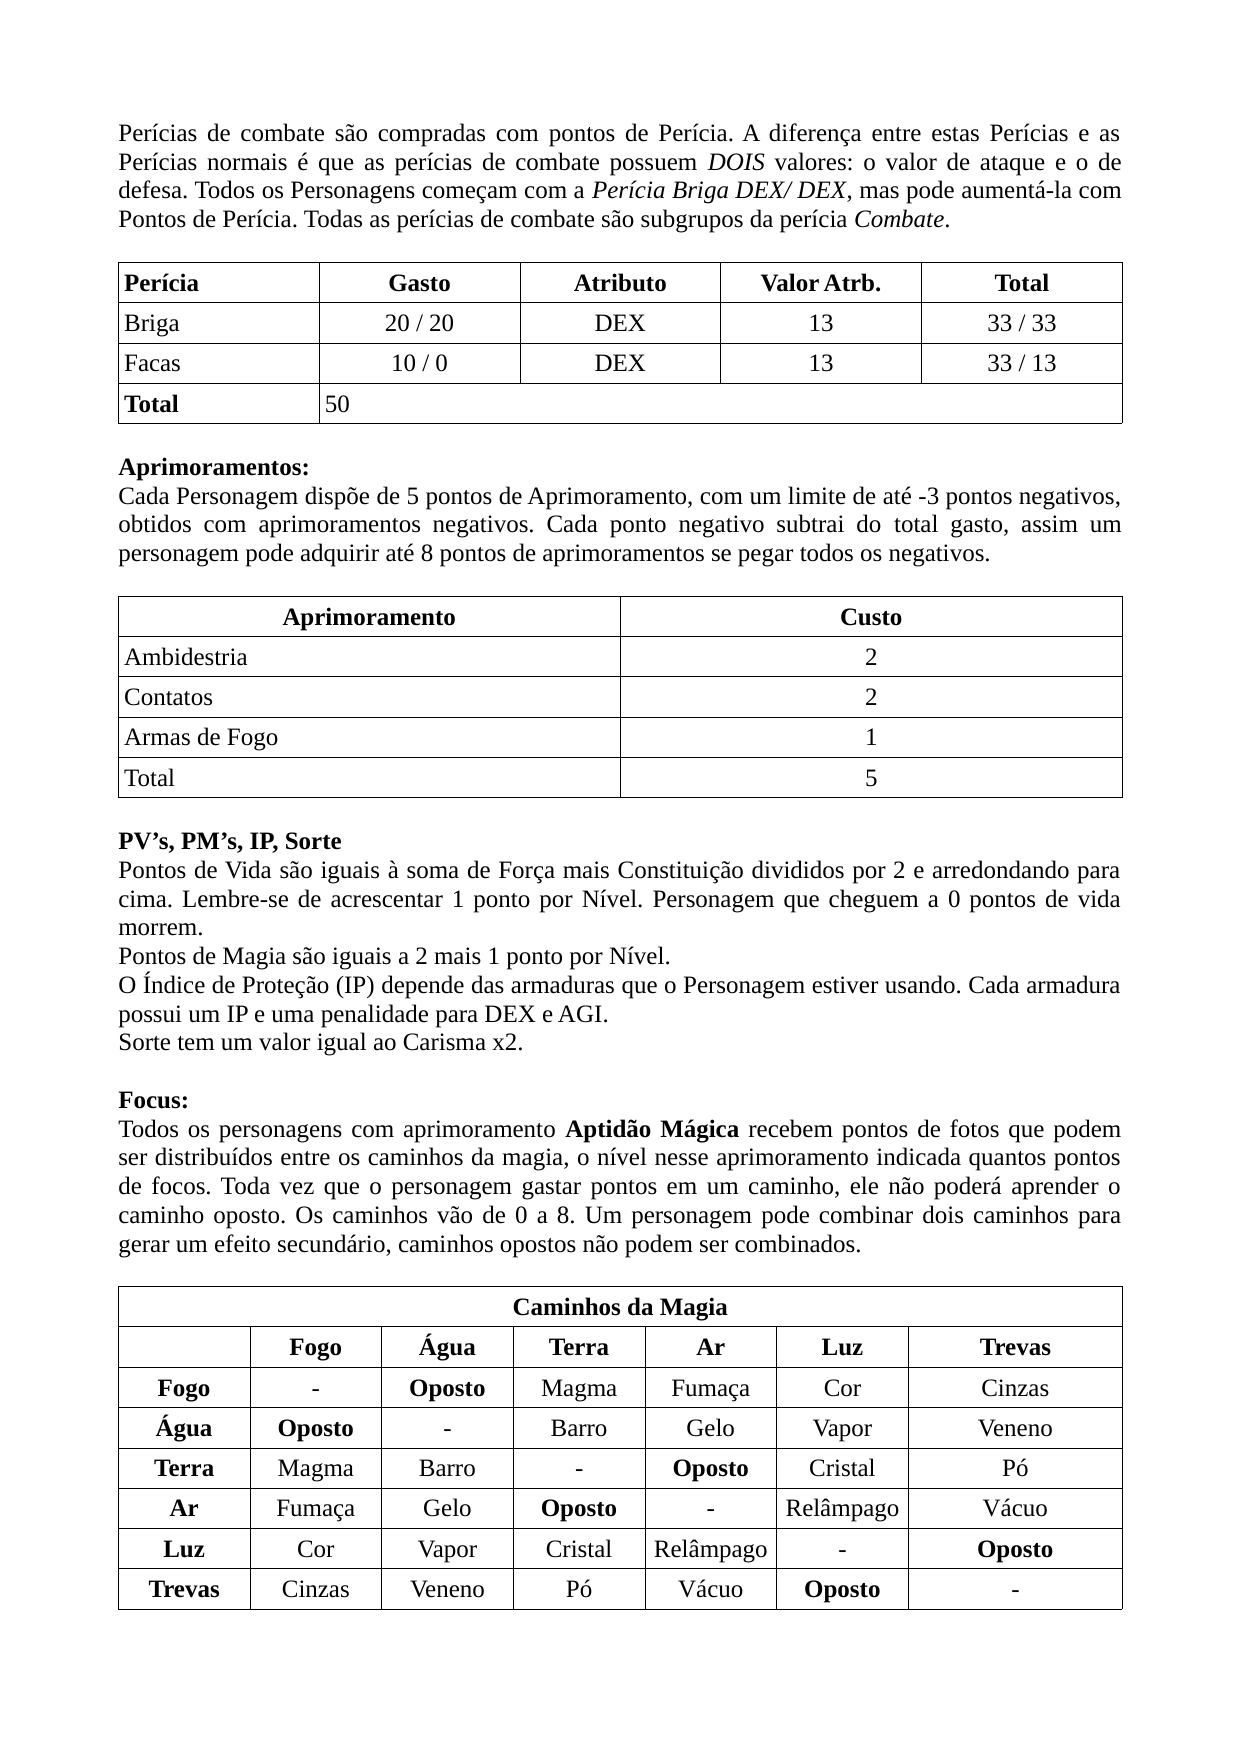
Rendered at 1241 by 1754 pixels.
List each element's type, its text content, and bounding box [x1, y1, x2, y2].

table_cell Relâmpago [777, 1489, 908, 1528]
text Perícias de combate são compradas com pontos de Perícia. A diferença entre estas Perícias e as Perícias normais é que as perícias de combate possuem DOIS valores: o valor de ataque e o de defesa. Todos os Personagens começam com a Perícia Briga DEX/ DEX, mas pode aumentá-la com Pontos de Perícia. Todas as perícias de combate são subgrupos da perícia Combate. [118, 118, 1122, 233]
table_cell Fogo [119, 1368, 250, 1407]
table_cell Terra [119, 1449, 250, 1488]
table_cell - [382, 1408, 513, 1447]
table_cell 5 [621, 758, 1122, 797]
table_cell Cinzas [251, 1569, 381, 1609]
table_cell Gelo [382, 1489, 513, 1528]
table_cell Cor [777, 1368, 908, 1407]
table_cell Magma [251, 1449, 381, 1488]
text O Índice de Proteção (IP) depende das armaduras que o Personagem estiver usando. Cada armadura possui um IP e uma penalidade para DEX e AGI. [118, 970, 1122, 1027]
table_header Caminhos da Magia [119, 1287, 1122, 1326]
table_cell Oposto [514, 1489, 645, 1528]
table_cell Oposto [382, 1368, 513, 1407]
table_cell Ambidestria [119, 637, 620, 676]
table_cell Vapor [382, 1529, 513, 1568]
table_cell 10 / 0 [320, 344, 520, 383]
table_cell Gelo [646, 1408, 776, 1447]
table_cell 2 [621, 637, 1122, 676]
table_header Custo [621, 597, 1122, 636]
table_cell Total [119, 384, 319, 423]
table_cell Luz [777, 1327, 908, 1367]
table_cell Oposto [251, 1408, 381, 1447]
table_cell 13 [721, 303, 921, 342]
text Pontos de Magia são iguais a 2 mais 1 ponto por Nível. [118, 941, 1122, 970]
table_cell Ar [119, 1489, 250, 1528]
table_header Aprimoramento [119, 597, 620, 636]
table_header Valor Atrb. [721, 263, 921, 302]
table_cell Barro [382, 1449, 513, 1488]
table_cell [119, 1327, 250, 1367]
table_cell - [514, 1449, 645, 1488]
table_cell - [251, 1368, 381, 1407]
text Focus: [118, 1085, 1122, 1114]
table_cell 13 [721, 344, 921, 383]
table_cell Oposto [646, 1449, 776, 1488]
table_cell 33 / 13 [922, 344, 1122, 383]
table_cell Oposto [777, 1569, 908, 1609]
table_cell Fumaça [646, 1368, 776, 1407]
table_cell Cor [251, 1529, 381, 1568]
table_cell - [777, 1529, 908, 1568]
table_cell Magma [514, 1368, 645, 1407]
table_cell Veneno [909, 1408, 1122, 1447]
table_cell Pó [514, 1569, 645, 1609]
table_header Atributo [521, 263, 720, 302]
table_cell Cinzas [909, 1368, 1122, 1407]
table_cell Facas [119, 344, 319, 383]
table_cell 1 [621, 718, 1122, 757]
table_cell Relâmpago [646, 1529, 776, 1568]
table_cell Vácuo [909, 1489, 1122, 1528]
table_cell Total [119, 758, 620, 797]
table_cell Água [382, 1327, 513, 1367]
text Todos os personagens com aprimoramento Aptidão Mágica recebem pontos de fotos que podem ser distribuídos entre os caminhos da magia, o nível nesse aprimoramento indicada quantos pontos de focos. Toda vez que o personagem gastar pontos em um caminho, ele não poderá aprender o caminho oposto. Os caminhos vão de 0 a 8. Um personagem pode combinar dois caminhos para gerar um efeito secundário, caminhos opostos não podem ser combinados. [118, 1114, 1122, 1257]
table_cell Trevas [119, 1569, 250, 1609]
table_cell Veneno [382, 1569, 513, 1609]
table_header Gasto [320, 263, 520, 302]
table_cell 2 [621, 677, 1122, 717]
table_header Perícia [119, 263, 319, 302]
table_cell Barro [514, 1408, 645, 1447]
table_cell - [646, 1489, 776, 1528]
table_cell Água [119, 1408, 250, 1447]
table_cell Trevas [909, 1327, 1122, 1367]
table_cell - [909, 1569, 1122, 1609]
table_cell DEX [521, 303, 720, 342]
table_cell Vapor [777, 1408, 908, 1447]
table_cell Terra [514, 1327, 645, 1367]
table_cell Luz [119, 1529, 250, 1568]
text PV’s, PM’s, IP, Sorte [118, 826, 1122, 855]
text Cada Personagem dispõe de 5 pontos de Aprimoramento, com um limite de até -3 pontos negativos, obtidos com aprimoramentos negativos. Cada ponto negativo subtrai do total gasto, assim um personagem pode adquirir até 8 pontos de aprimoramentos se pegar todos os negativos. [118, 481, 1122, 567]
table_cell 33 / 33 [922, 303, 1122, 342]
table_cell Cristal [777, 1449, 908, 1488]
table_cell Oposto [909, 1529, 1122, 1568]
table_cell Vácuo [646, 1569, 776, 1609]
table_cell DEX [521, 344, 720, 383]
table_cell Contatos [119, 677, 620, 717]
table_header Total [922, 263, 1122, 302]
text Sorte tem um valor igual ao Carisma x2. [118, 1027, 1122, 1056]
table_cell Cristal [514, 1529, 645, 1568]
table_cell 50 [320, 384, 1122, 423]
text Pontos de Vida são iguais à soma de Força mais Constituição divididos por 2 e arredondando para cima. Lembre-se de acrescentar 1 ponto por Nível. Personagem que cheguem a 0 pontos de vida morrem. [118, 855, 1122, 941]
table_cell Pó [909, 1449, 1122, 1488]
table_cell Ar [646, 1327, 776, 1367]
table_cell Fogo [251, 1327, 381, 1367]
table_cell Fumaça [251, 1489, 381, 1528]
table_cell Armas de Fogo [119, 718, 620, 757]
table_cell Briga [119, 303, 319, 342]
table_cell 20 / 20 [320, 303, 520, 342]
text Aprimoramentos: [118, 452, 1122, 481]
